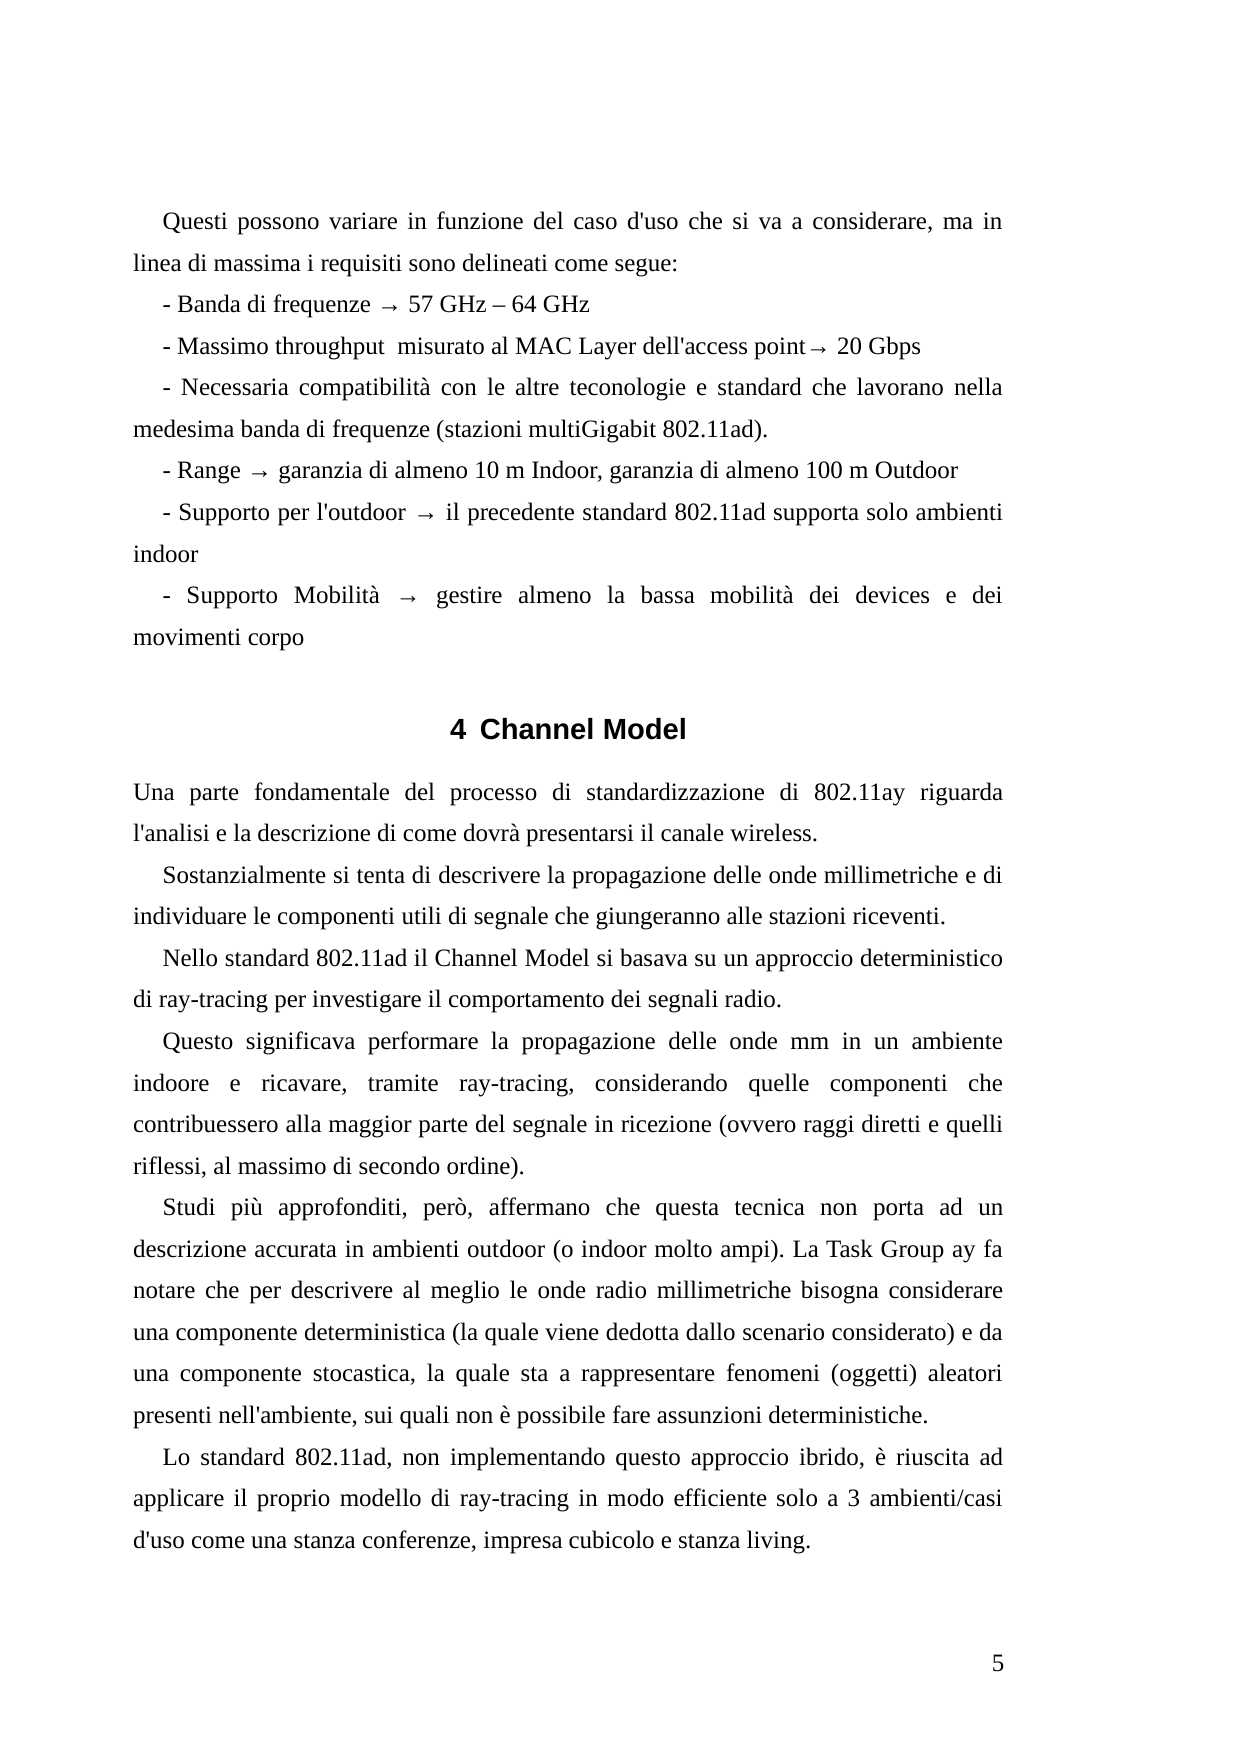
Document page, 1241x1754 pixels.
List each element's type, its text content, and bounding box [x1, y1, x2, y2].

text - Massimo throughput misurato al MAC Layer dell'access point→ 20 Gbps [133, 332, 1004, 359]
text - Banda di frequenze → 57 GHz – 64 GHz [133, 290, 1004, 318]
text Questi possono variare in funzione del caso d'uso che si va a considerare, ma in linea di massima i requisiti sono delineati come segue: [133, 207, 1004, 276]
text Studi più approfonditi, però, affermano che questa tecnica non porta ad un descrizione accurata in ambienti outdoor (o indoor molto ampi). La Task Group ay fa notare che per descrivere al meglio le onde radio millimetriche bisogna considerare una componente deterministica (la quale viene dedotta dallo scenario considerato) e da una componente stocastica, la quale sta a rappresentare fenomeni (oggetti) aleatori presenti nell'ambiente, sui quali non è possibile fare assunzioni deterministiche. [133, 1193, 1004, 1429]
text Una parte fondamentale del processo di standardizzazione di 802.11ay riguarda l'analisi e la descrizione di come dovrà presentarsi il canale wireless. [133, 778, 1004, 847]
text - Supporto per l'outdoor → il precedente standard 802.11ad supporta solo ambienti indoor [133, 498, 1004, 567]
text Questo significava performare la propagazione delle onde mm in un ambiente indoore e ricavare, tramite ray-tracing, considerando quelle componenti che contribuessero alla maggior parte del segnale in ricezione (ovvero raggi diretti e quelli riflessi, al massimo di secondo ordine). [133, 1027, 1004, 1179]
text Nello standard 802.11ad il Channel Model si basava su un approccio deterministico di ray-tracing per investigare il comportamento dei segnali radio. [133, 944, 1004, 1013]
text - Supporto Mobilità → gestire almeno la bassa mobilità dei devices e dei movimenti corpo [133, 581, 1004, 651]
text Sostanzialmente si tenta di descrivere la propagazione delle onde millimetriche e di individuare le componenti utili di segnale che giungeranno alle stazioni riceventi. [133, 861, 1004, 930]
subtitle Channel Model [133, 713, 1004, 746]
text Lo standard 802.11ad, non implementando questo approccio ibrido, è riuscita ad applicare il proprio modello di ray-tracing in modo efficiente solo a 3 ambienti/casi d'uso come una stanza conferenze, impresa cubicolo e stanza living. [133, 1443, 1004, 1553]
text - Necessaria compatibilità con le altre teconologie e standard che lavorano nella medesima banda di frequenze (stazioni multiGigabit 802.11ad). [133, 373, 1004, 443]
text - Range → garanzia di almeno 10 m Indoor, garanzia di almeno 100 m Outdoor [133, 457, 1004, 484]
